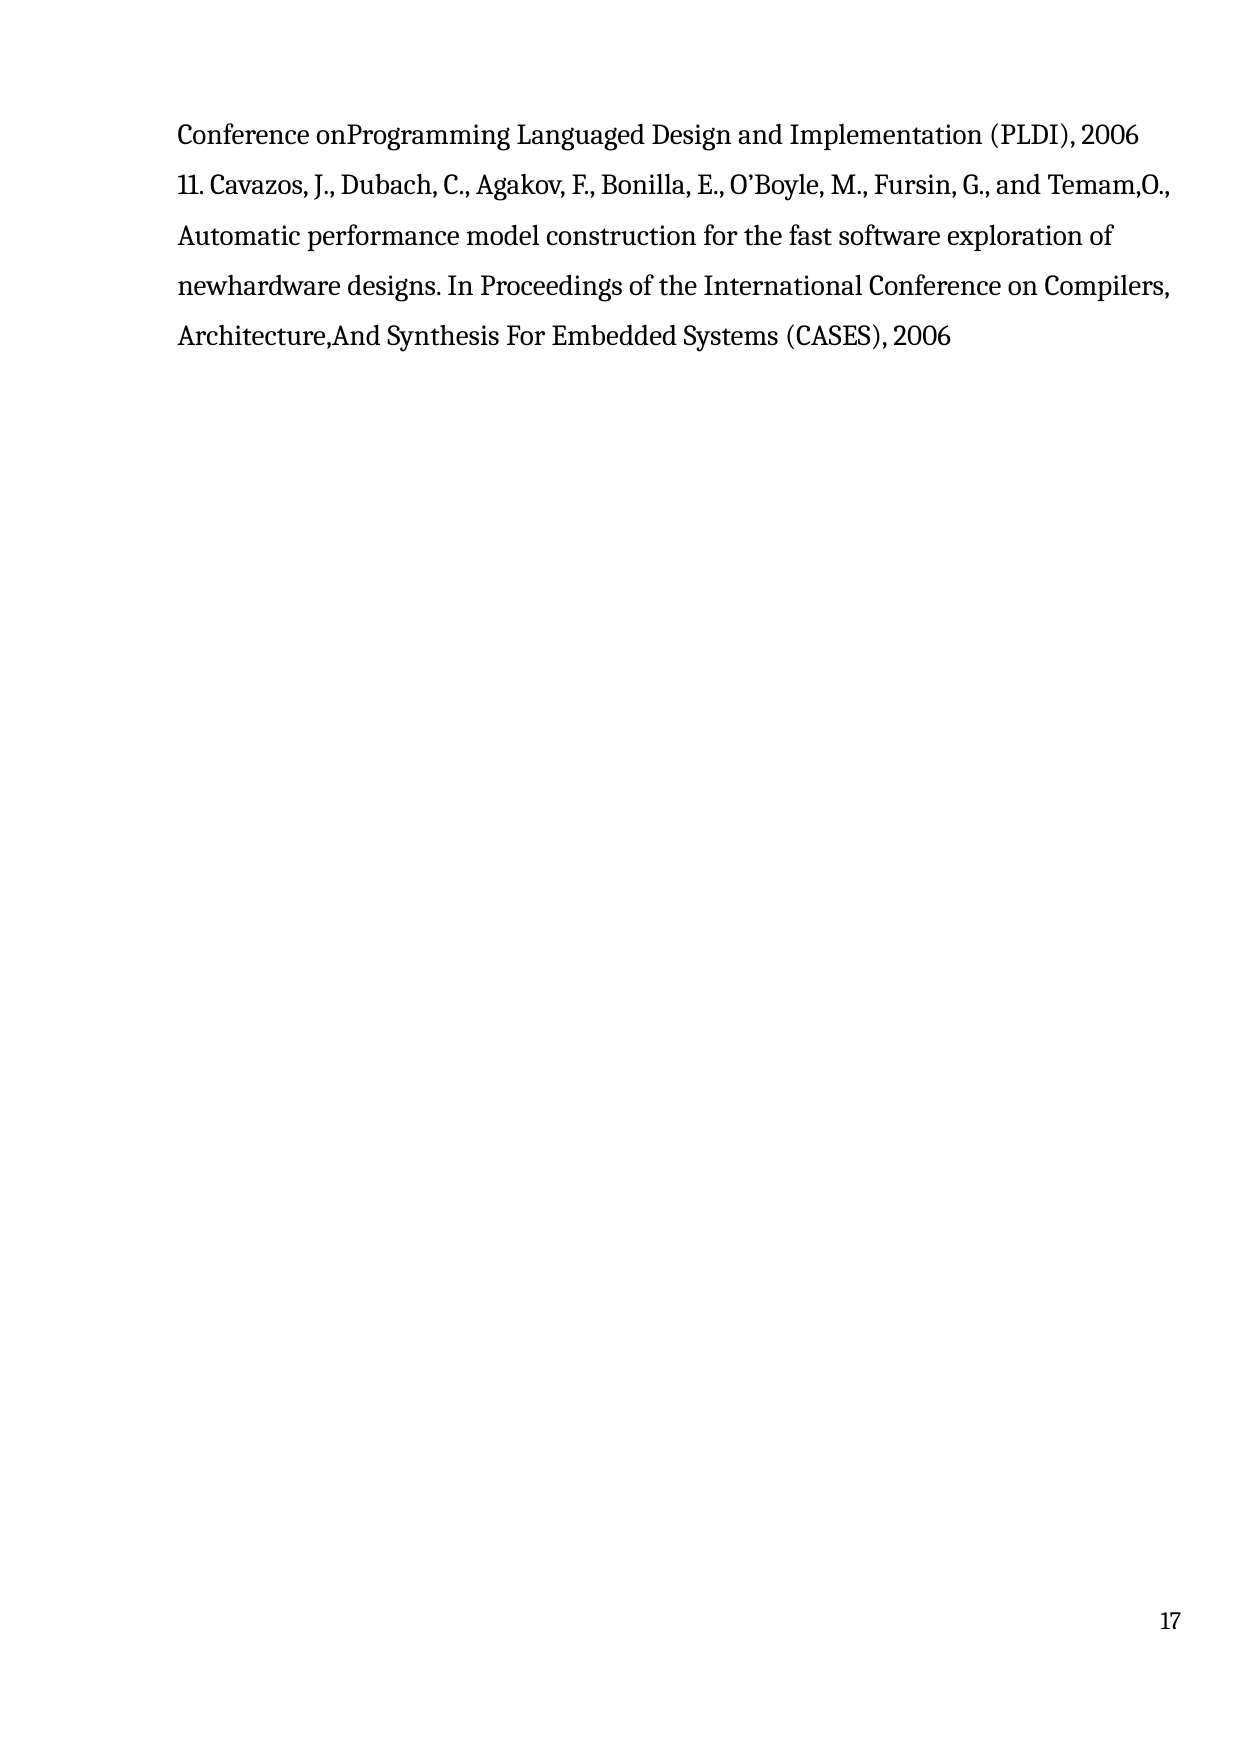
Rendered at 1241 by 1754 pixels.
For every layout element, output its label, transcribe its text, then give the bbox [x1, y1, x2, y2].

text Conference onProgramming Languaged Design and Implementation (PLDI), 2006 [177, 118, 1181, 152]
text 11. Cavazos, J., Dubach, C., Agakov, F., Bonilla, E., O’Boyle, M., Fursin, G., and Temam,O., Automatic performance model construction for the fast software exploration of newhardware designs. In Proceedings of the International Conference on Compilers, Architecture,And Synthesis For Embedded Systems (CASES), 2006 [177, 168, 1181, 353]
